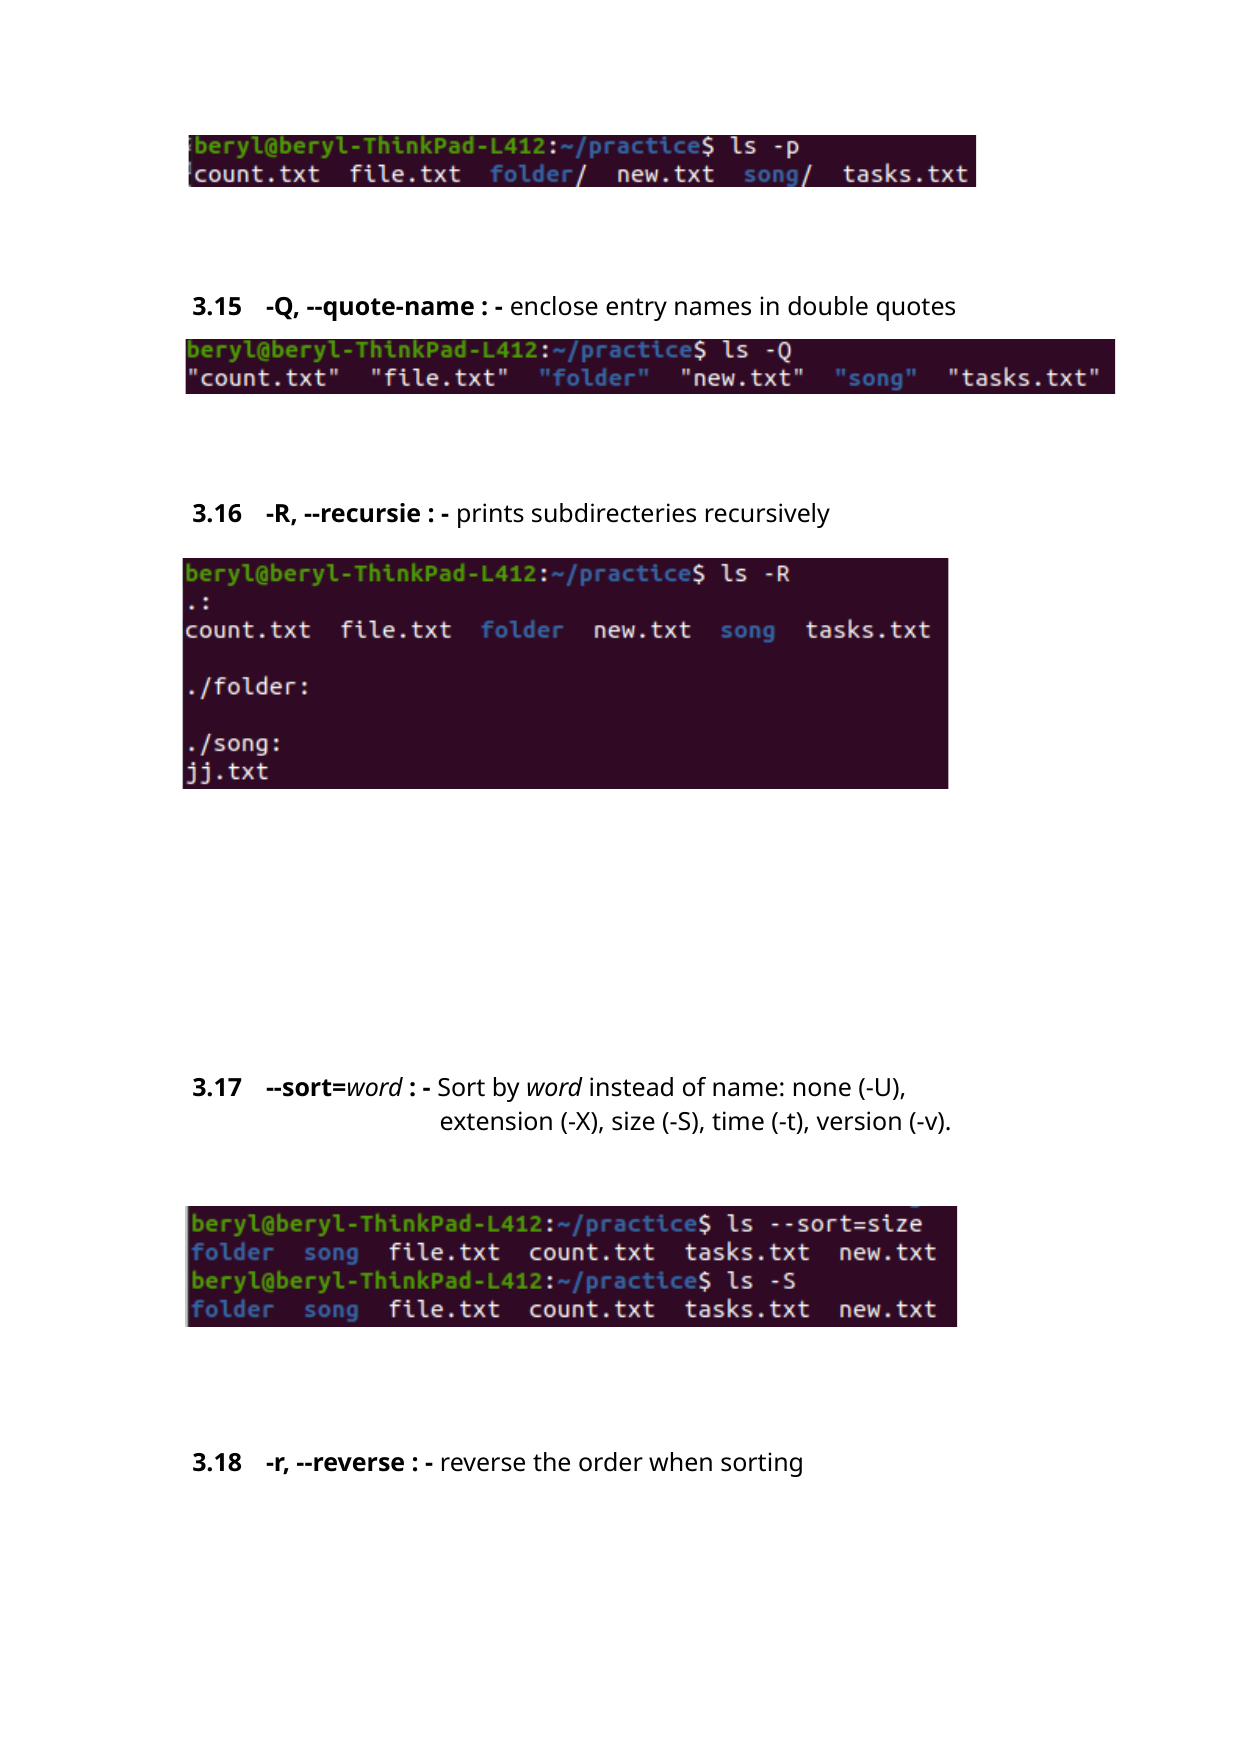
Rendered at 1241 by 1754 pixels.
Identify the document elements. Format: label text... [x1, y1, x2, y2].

text 3.18 -r, --reverse : - reverse the order when sorting [118, 1444, 1122, 1513]
picture [185, 1206, 958, 1327]
picture [182, 558, 949, 789]
picture [185, 339, 1116, 394]
text 3.17 --sort=word : - Sort by word instead of name: none (-U), [118, 1070, 1122, 1104]
text 3.16 -R, --recursie : - prints subdirecteries recursively [118, 462, 1122, 933]
text extension (-X), size (-S), time (-t), version (-v). [118, 1104, 1122, 1206]
picture [188, 135, 977, 187]
text 3.15 -Q, --quote-name : - enclose entry names in double quotes [118, 254, 1122, 428]
